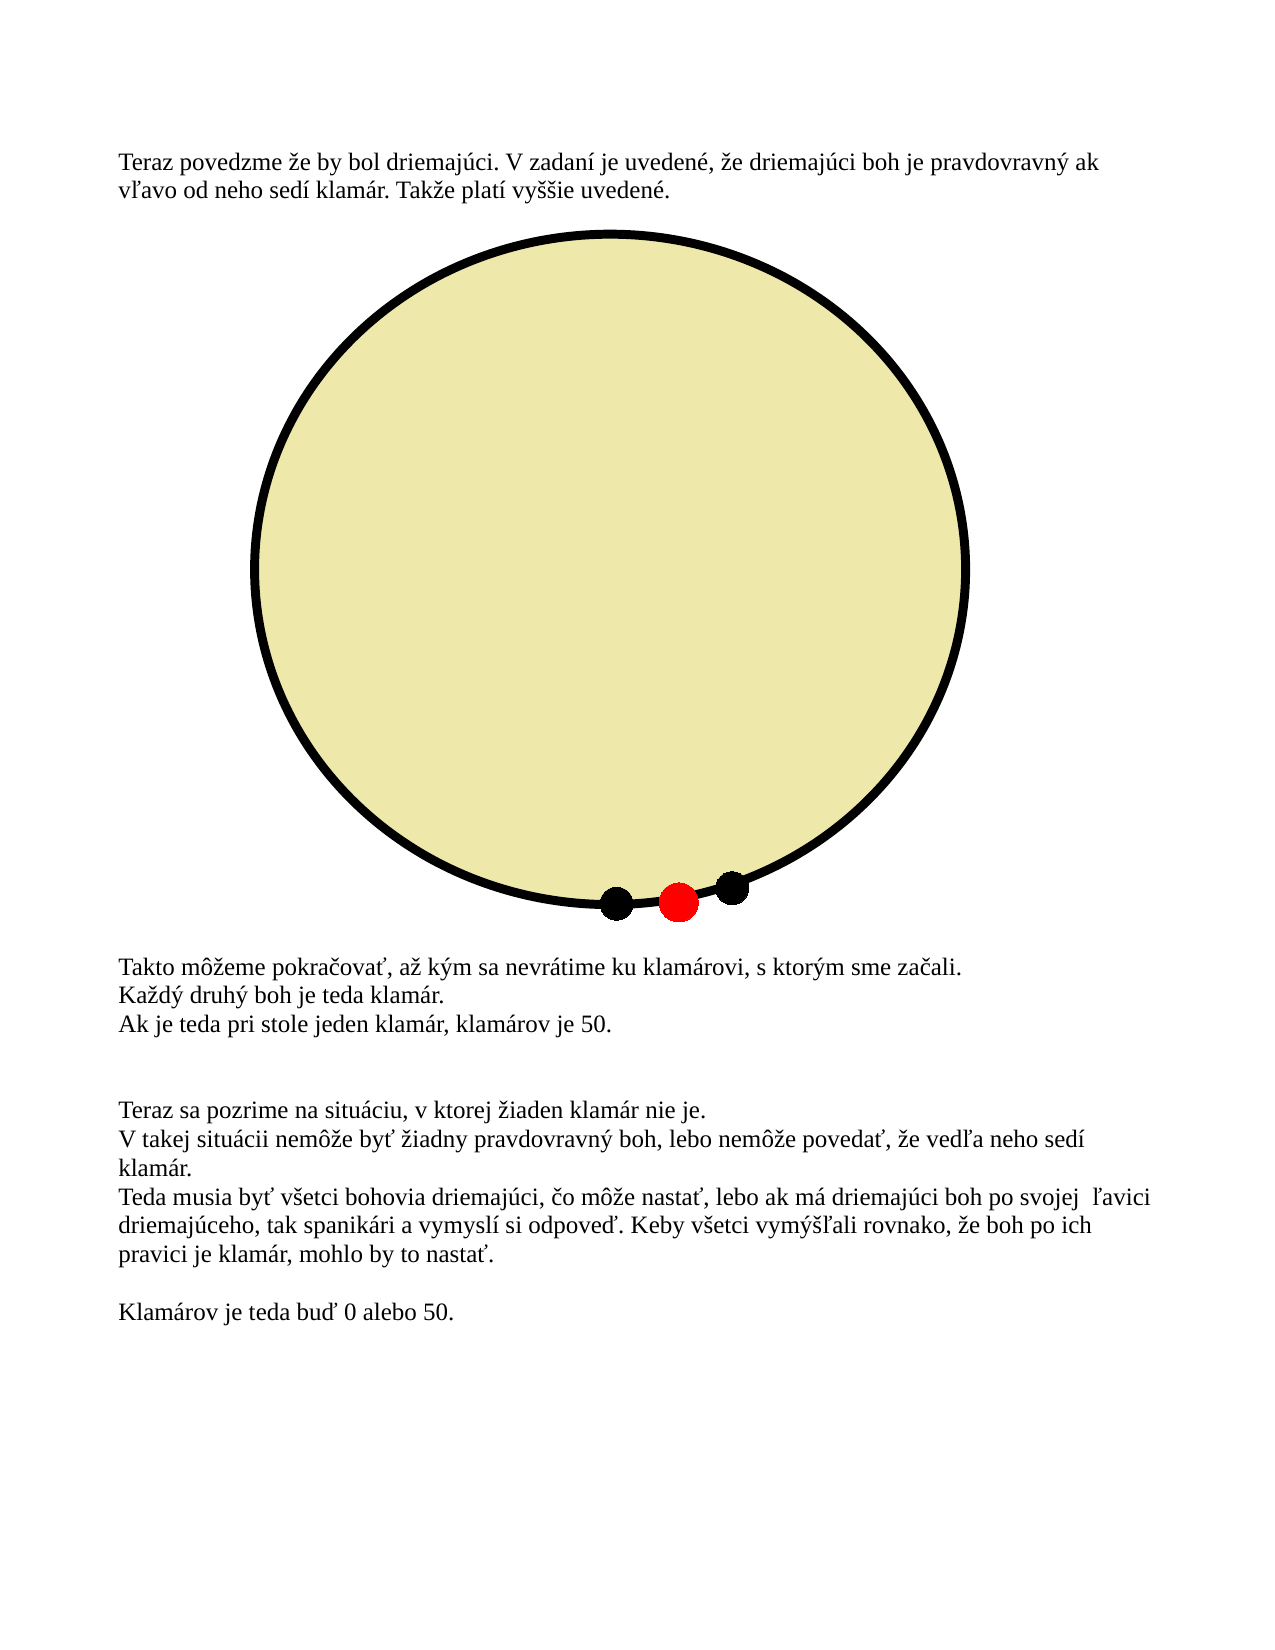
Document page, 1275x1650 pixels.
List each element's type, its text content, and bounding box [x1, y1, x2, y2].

text V takej situácii nemôže byť žiadny pravdovravný boh, lebo nemôže povedať, že vedľa neho sedí klamár. [118, 1124, 1157, 1182]
text Takto môžeme pokračovať, až kým sa nevrátime ku klamárovi, s ktorým sme začali. [118, 952, 1157, 981]
text Teda musia byť všetci bohovia driemajúci, čo môže nastať, lebo ak má driemajúci boh po svojej ľavici driemajúceho, tak spanikári a vymyslí si odpoveď. Keby všetci vymýšľali rovnako, že boh po ich pravici je klamár, mohlo by to nastať. [118, 1182, 1157, 1268]
text Teraz sa pozrime na situáciu, v ktorej žiaden klamár nie je. [118, 1096, 1157, 1124]
text Teraz povedzme že by bol driemajúci. V zadaní je uvedené, že driemajúci boh je pravdovravný ak vľavo od neho sedí klamár. Takže platí vyššie uvedené. [118, 147, 1157, 204]
text Každý druhý boh je teda klamár. [118, 981, 1157, 1009]
text Klamárov je teda buď 0 alebo 50. [118, 1297, 1157, 1326]
text Ak je teda pri stole jeden klamár, klamárov je 50. [118, 1009, 1157, 1038]
